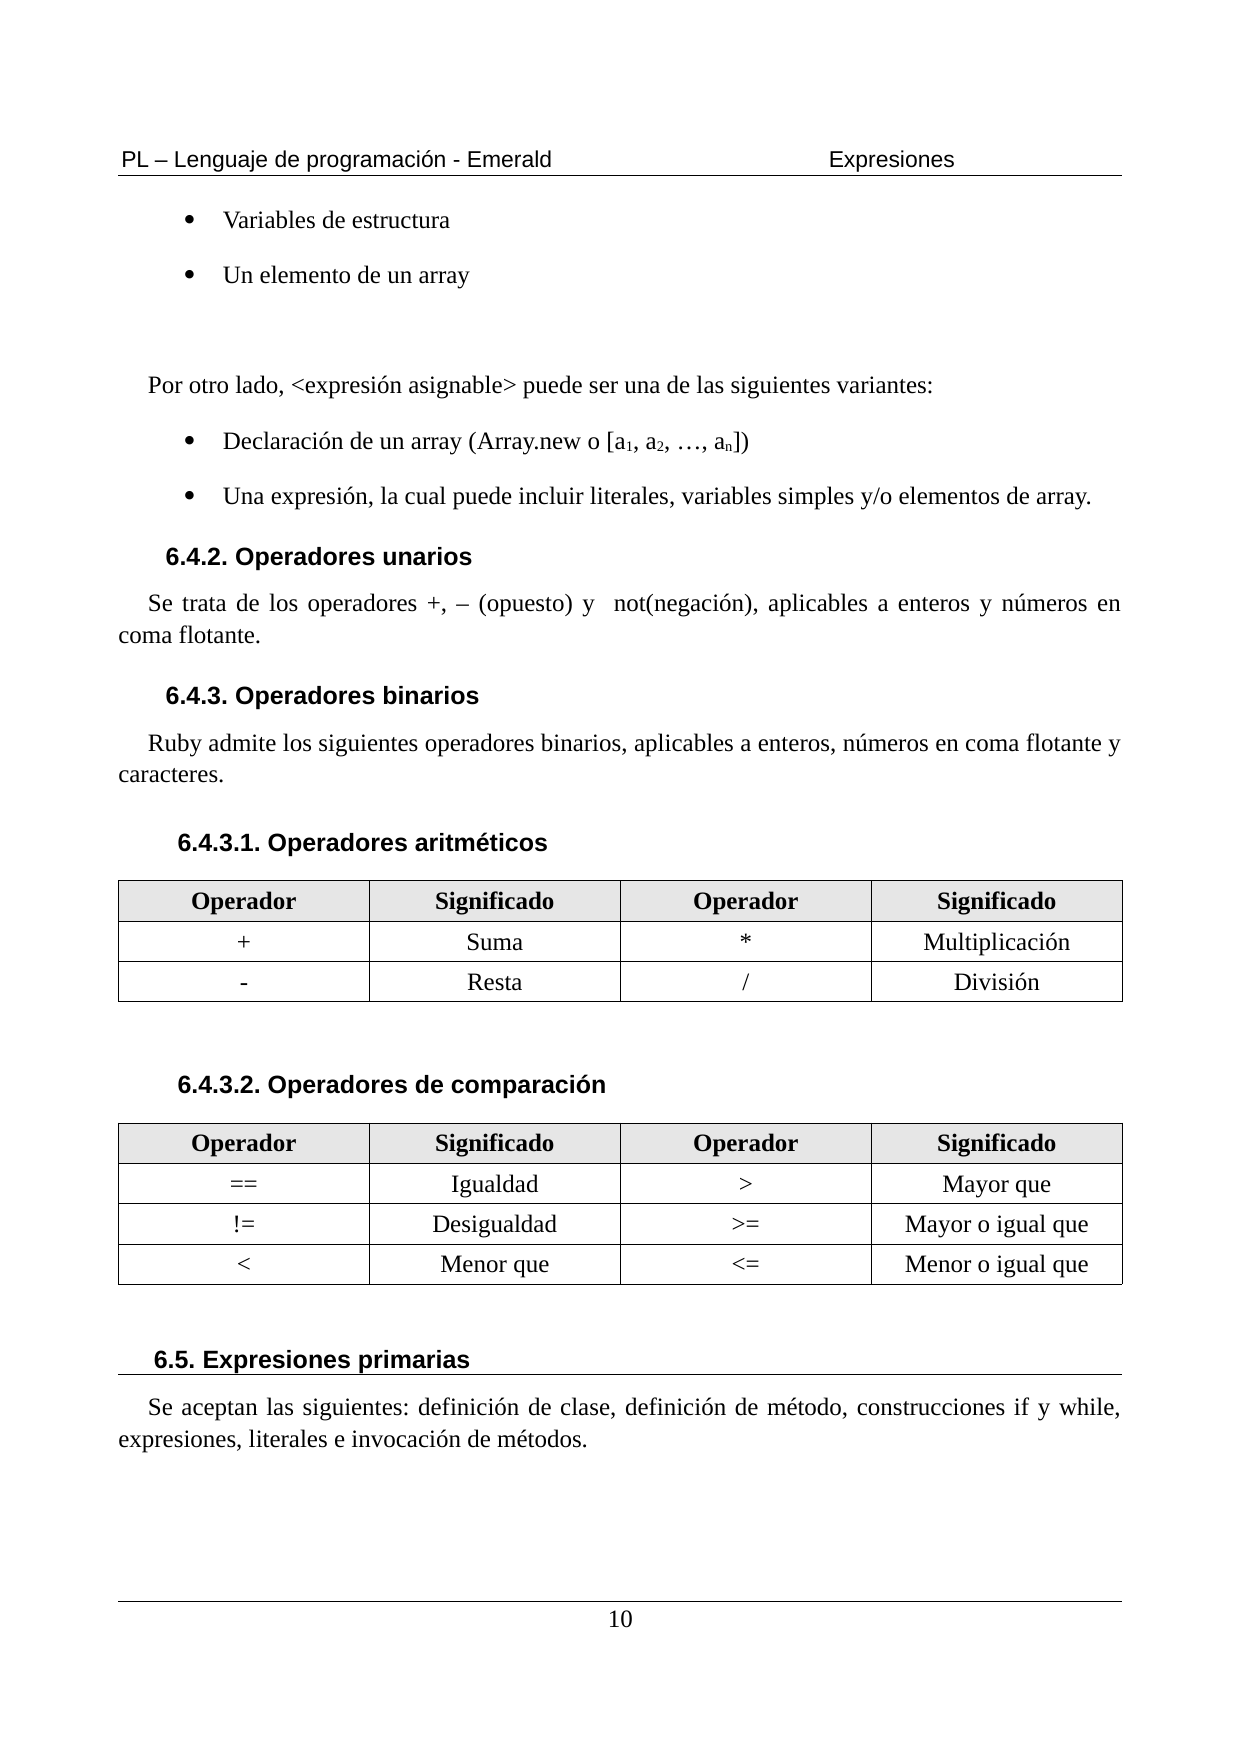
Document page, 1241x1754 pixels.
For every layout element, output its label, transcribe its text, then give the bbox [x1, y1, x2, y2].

table_cell >= [621, 1204, 871, 1243]
table_cell Igualdad [370, 1164, 620, 1203]
list Variables de estructura [185, 205, 1122, 234]
table_header Operador [119, 1124, 369, 1163]
table_header Significado [370, 1124, 620, 1163]
table_cell Suma [370, 922, 620, 961]
table_cell Resta [370, 962, 620, 1001]
table_cell Menor o igual que [872, 1245, 1122, 1284]
text Por otro lado, <expresión asignable> puede ser una de las siguientes variantes: [118, 371, 1122, 399]
list Declaración de un array (Array.new o [a1, a2, …, an]) [185, 426, 1122, 454]
text Ruby admite los siguientes operadores binarios, aplicables a enteros, números en coma flotante y caracteres. [118, 728, 1122, 788]
table_cell Mayor o igual que [872, 1204, 1122, 1243]
table_cell División [872, 962, 1122, 1001]
subtitle Operadores aritméticos [163, 827, 1122, 856]
table_header Significado [872, 881, 1122, 921]
table_header Operador [119, 881, 369, 921]
table_cell < [119, 1245, 369, 1284]
table_cell + [119, 922, 369, 961]
text Se trata de los operadores +, – (opuesto) y not(negación), aplicables a enteros y números en coma flotante. [118, 588, 1122, 649]
table_cell Mayor que [872, 1164, 1122, 1203]
table_cell Desigualdad [370, 1204, 620, 1243]
table_cell <= [621, 1245, 871, 1284]
table_cell == [119, 1164, 369, 1203]
table_cell * [621, 922, 871, 961]
table_cell != [119, 1204, 369, 1243]
list Un elemento de un array [185, 260, 1122, 289]
subtitle Operadores binarios [118, 681, 1122, 710]
table_cell > [621, 1164, 871, 1203]
table_cell / [621, 962, 871, 1001]
table_cell Multiplicación [872, 922, 1122, 961]
list Una expresión, la cual puede incluir literales, variables simples y/o elementos de array. [185, 481, 1122, 510]
table_header Operador [621, 881, 871, 921]
subtitle Operadores de comparación [163, 1070, 1122, 1098]
table_cell Menor que [370, 1245, 620, 1284]
table_header Significado [872, 1124, 1122, 1163]
subtitle Operadores unarios [118, 542, 1122, 571]
subtitle Expresiones primarias [118, 1345, 1122, 1374]
table_header Significado [370, 881, 620, 921]
table_cell - [119, 962, 369, 1001]
table_header Operador [621, 1124, 871, 1163]
text Se aceptan las siguientes: definición de clase, definición de método, construcciones if y while, expresiones, literales e invocación de métodos. [118, 1392, 1122, 1452]
